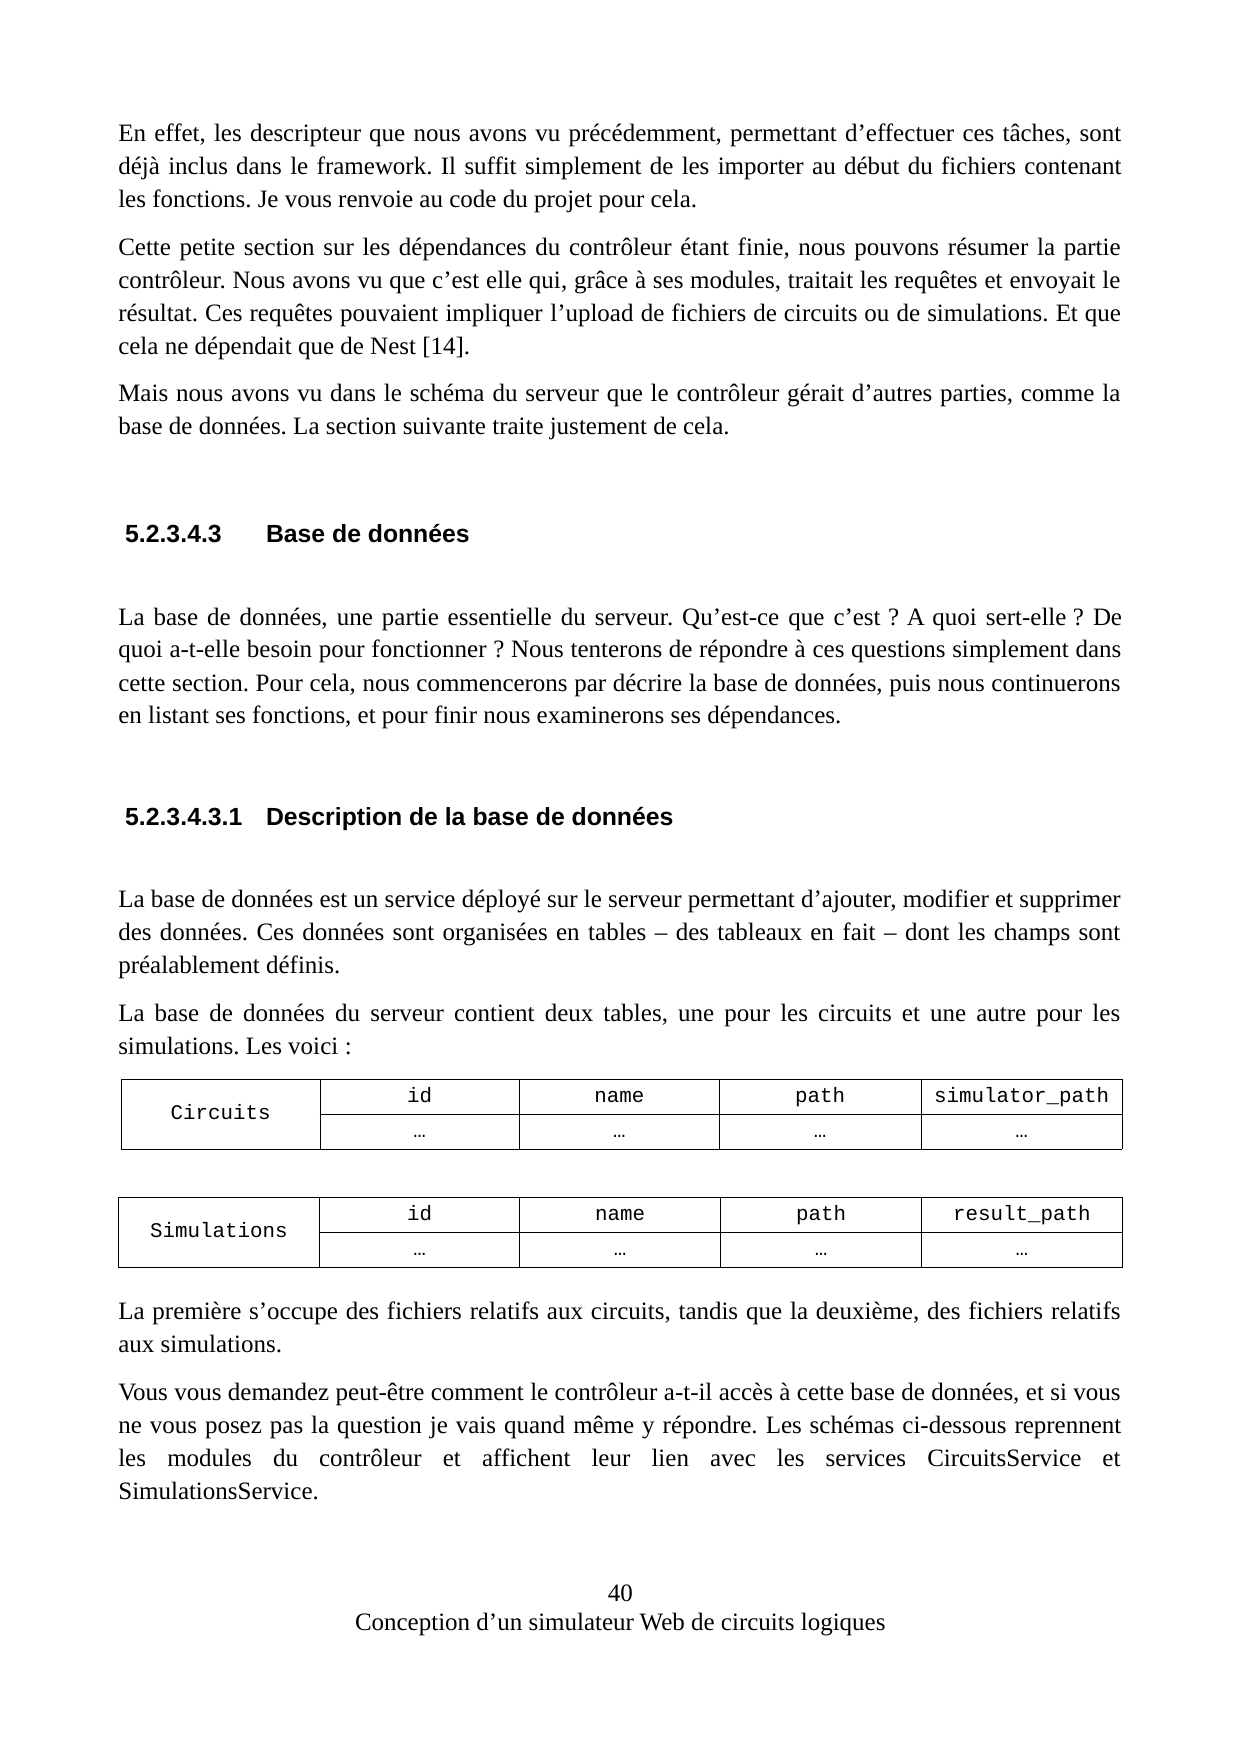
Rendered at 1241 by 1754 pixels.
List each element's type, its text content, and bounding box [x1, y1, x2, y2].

text Cette petite section sur les dépendances du contrôleur étant finie, nous pouvons résumer la partie contrôleur. Nous avons vu que c’est elle qui, grâce à ses modules, traitait les requêtes et envoyait le résultat. Ces requêtes pouvaient impliquer l’upload de fichiers de circuits ou de simulations. Et que cela ne dépendait que de Nest [14]. [118, 232, 1122, 359]
table_cell … [922, 1115, 1122, 1149]
subtitle Base de données [118, 519, 1122, 548]
table_header result_path [922, 1198, 1122, 1232]
text Mais nous avons vu dans le schéma du serveur que le contrôleur gérait d’autres parties, comme la base de données. La section suivante traite justement de cela. [118, 378, 1122, 440]
table_cell … [520, 1115, 719, 1149]
table_cell … [520, 1233, 720, 1267]
table_header name [520, 1198, 720, 1232]
table_cell … [320, 1233, 519, 1267]
text La base de données du serveur contient deux tables, une pour les circuits et une autre pour les simulations. Les voici : [118, 998, 1122, 1060]
table_header name [520, 1080, 719, 1114]
table_header simulator_path [922, 1080, 1122, 1114]
table_header id [320, 1198, 519, 1232]
table_header id [321, 1080, 519, 1114]
table_header path [720, 1080, 921, 1114]
table_header Circuits [122, 1080, 320, 1149]
subtitle Description de la base de données [118, 802, 1122, 831]
table_header path [721, 1198, 921, 1232]
table_cell … [321, 1115, 519, 1149]
text La base de données, une partie essentielle du serveur. Qu’est-ce que c’est ? A quoi sert-elle ? De quoi a-t-elle besoin pour fonctionner ? Nous tenterons de répondre à ces questions simplement dans cette section. Pour cela, nous commencerons par décrire la base de données, puis nous continuerons en listant ses fonctions, et pour finir nous examinerons ses dépendances. [118, 602, 1122, 729]
table_cell … [720, 1115, 921, 1149]
table_cell … [721, 1233, 921, 1267]
table_header Simulations [119, 1198, 319, 1267]
table_cell … [922, 1233, 1122, 1267]
text Vous vous demandez peut-être comment le contrôleur a-t-il accès à cette base de données, et si vous ne vous posez pas la question je vais quand même y répondre. Les schémas ci-dessous reprennent les modules du contrôleur et affichent leur lien avec les services CircuitsService et SimulationsService. [118, 1377, 1122, 1504]
text La première s’occupe des fichiers relatifs aux circuits, tandis que la deuxième, des fichiers relatifs aux simulations. [118, 1296, 1122, 1358]
text En effet, les descripteur que nous avons vu précédemment, permettant d’effectuer ces tâches, sont déjà inclus dans le framework. Il suffit simplement de les importer au début du fichiers contenant les fonctions. Je vous renvoie au code du projet pour cela. [118, 118, 1122, 213]
text La base de données est un service déployé sur le serveur permettant d’ajouter, modifier et supprimer des données. Ces données sont organisées en tables – des tableaux en fait – dont les champs sont préalablement définis. [118, 884, 1122, 979]
